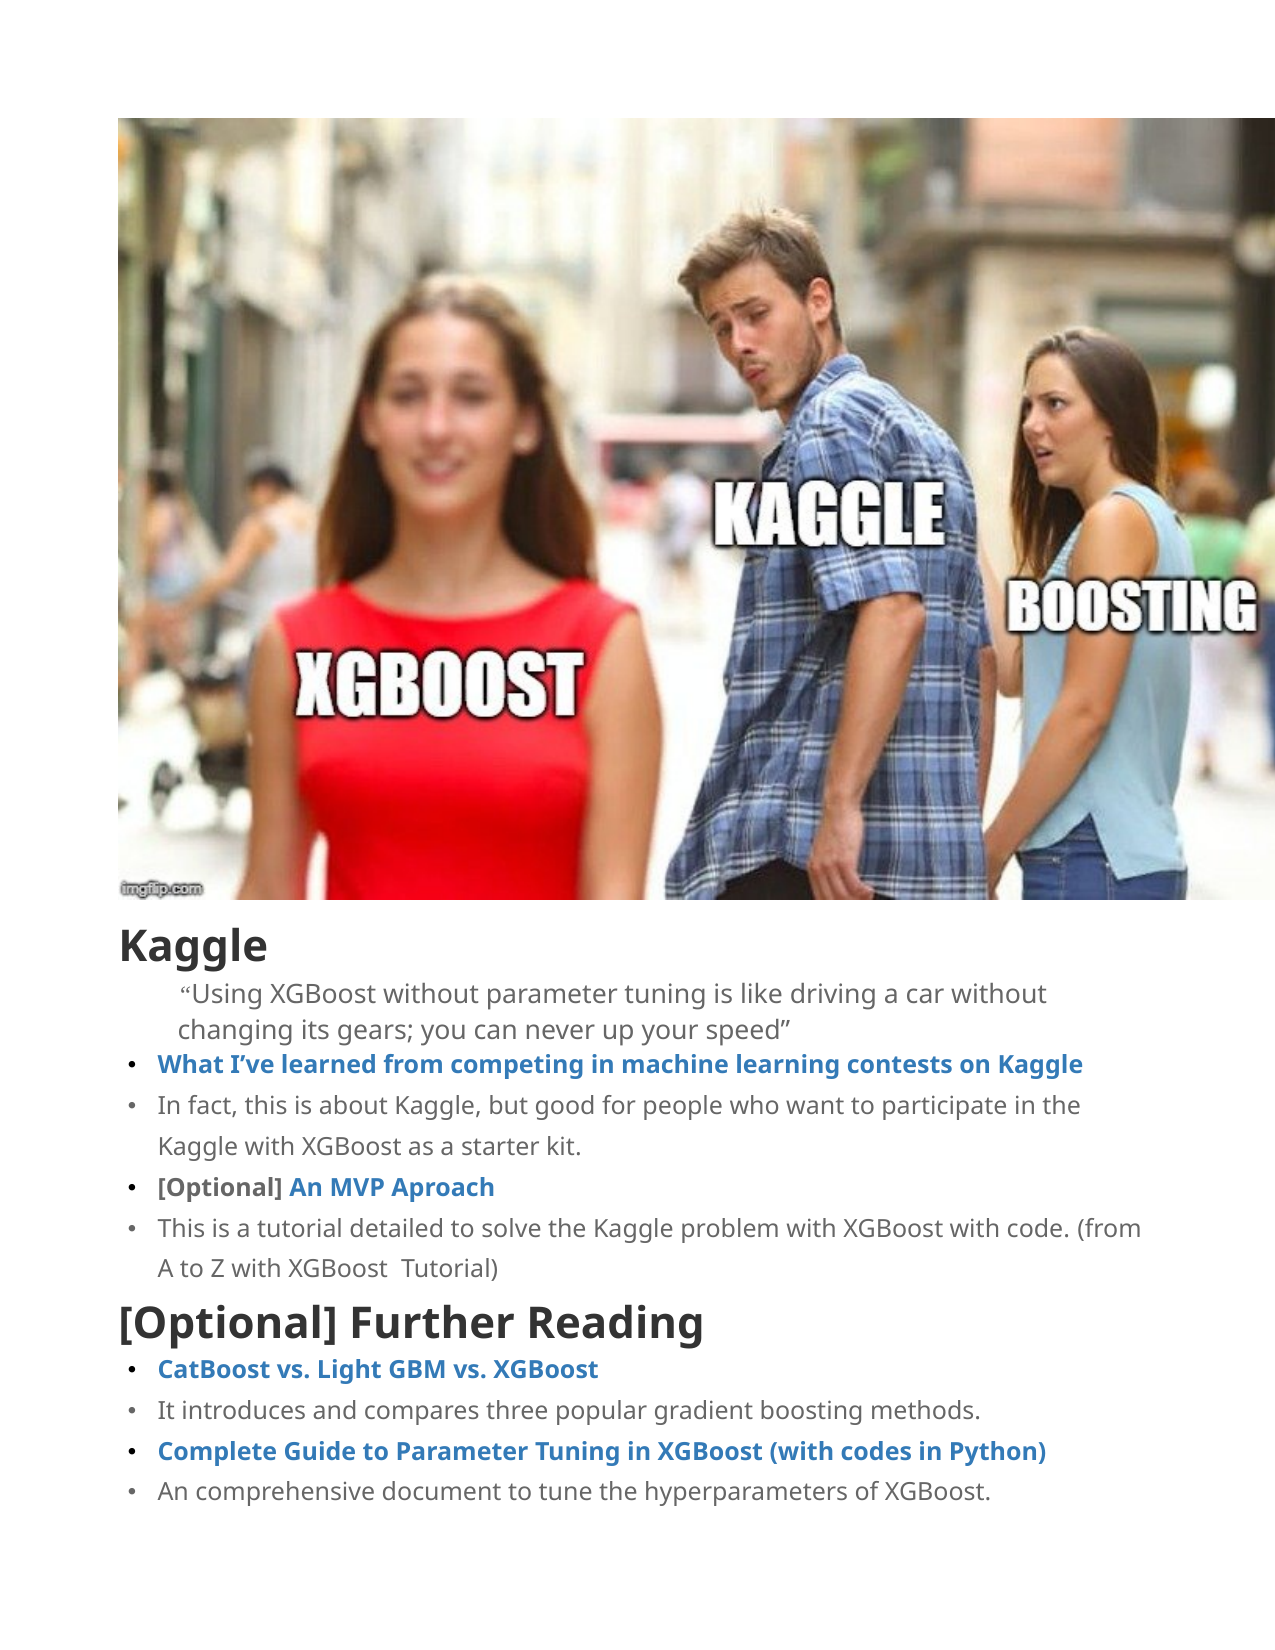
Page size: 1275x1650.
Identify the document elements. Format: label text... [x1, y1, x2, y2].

subtitle [Optional] Further Reading [118, 1292, 1157, 1351]
list What I’ve learned from competing in machine learning contests on Kaggle [128, 1047, 1157, 1081]
list [Optional] An MVP Aproach [128, 1169, 1157, 1203]
picture [118, 118, 1275, 900]
list It introduces and compares three popular gradient boosting methods. [128, 1392, 1157, 1426]
text “Using XGBoost without parameter tuning is like driving a car without changing its gears; you can never up your speed” [177, 974, 1098, 1047]
list An comprehensive document to tune the hyperparameters of XGBoost. [128, 1474, 1157, 1508]
list Complete Guide to Parameter Tuning in XGBoost (with codes in Python) [128, 1433, 1157, 1467]
list This is a tutorial detailed to solve the Kaggle problem with XGBoost with code. (from A to Z with XGBoost Tutorial) [128, 1210, 1157, 1285]
list CatBoost vs. Light GBM vs. XGBoost [128, 1351, 1157, 1386]
subtitle Kaggle [118, 915, 1157, 974]
list In fact, this is about Kaggle, but good for people who want to participate in the Kaggle with XGBoost as a starter kit. [128, 1088, 1157, 1163]
